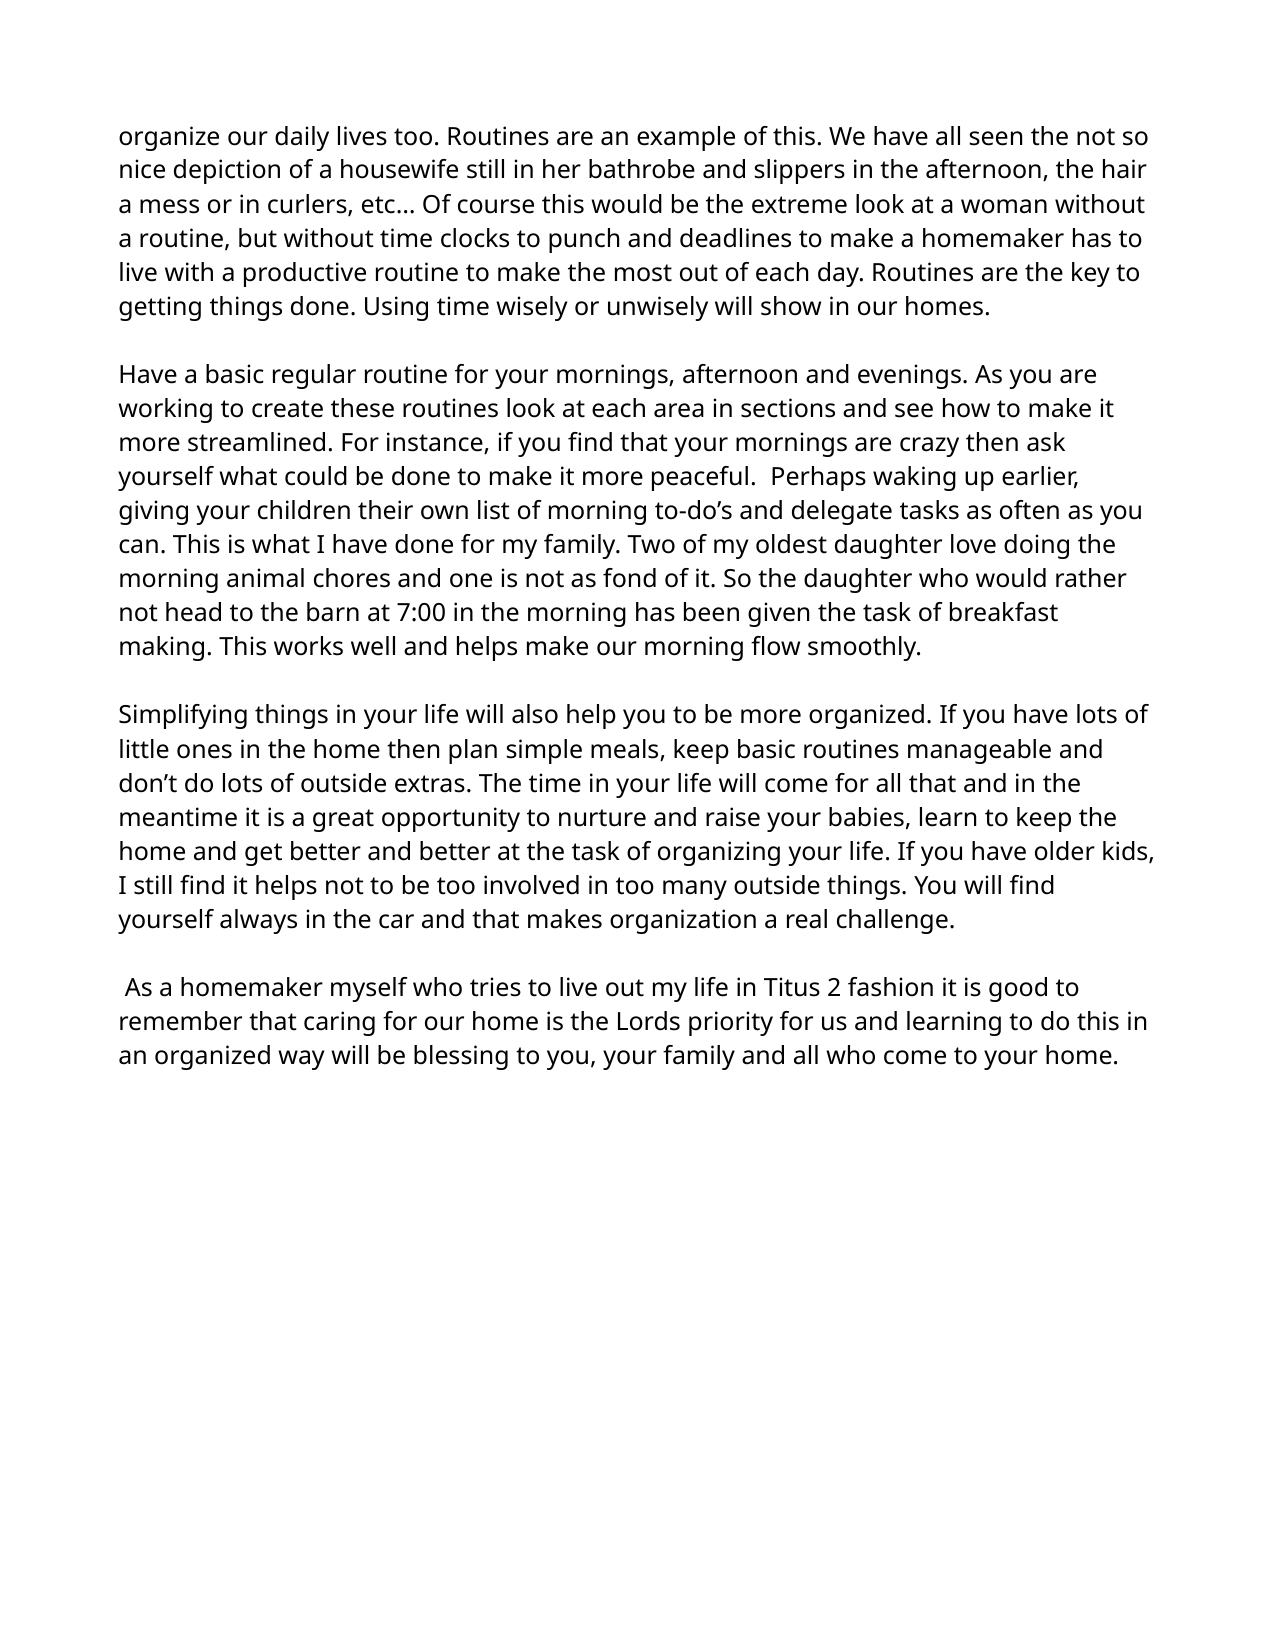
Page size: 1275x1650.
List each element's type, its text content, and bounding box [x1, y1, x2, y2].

text Simplifying things in your life will also help you to be more organized. If you have lots of little ones in the home then plan simple meals, keep basic routines manageable and don’t do lots of outside extras. The time in your life will come for all that and in the meantime it is a great opportunity to nurture and raise your babies, learn to keep the home and get better and better at the task of organizing your life. If you have older kids, I still find it helps not to be too involved in too many outside things. You will find yourself always in the car and that makes organization a real challenge. [118, 697, 1157, 936]
text organize our daily lives too. Routines are an example of this. We have all seen the not so nice depiction of a housewife still in her bathrobe and slippers in the afternoon, the hair a mess or in curlers, etc… Of course this would be the extreme look at a woman without a routine, but without time clocks to punch and deadlines to make a homemaker has to live with a productive routine to make the most out of each day. Routines are the key to getting things done. Using time wisely or unwisely will show in our homes. [118, 118, 1157, 322]
text As a homemaker myself who tries to live out my life in Titus 2 fashion it is good to remember that caring for our home is the Lords priority for us and learning to do this in an organized way will be blessing to you, your family and all who come to your home. [118, 970, 1157, 1072]
text Have a basic regular routine for your mornings, afternoon and evenings. As you are working to create these routines look at each area in sections and see how to make it more streamlined. For instance, if you find that your mornings are crazy then ask yourself what could be done to make it more peaceful. Perhaps waking up earlier, giving your children their own list of morning to-do’s and delegate tasks as often as you can. This is what I have done for my family. Two of my oldest daughter love doing the morning animal chores and one is not as fond of it. So the daughter who would rather not head to the barn at 7:00 in the morning has been given the task of breakfast making. This works well and helps make our morning flow smoothly. [118, 357, 1157, 663]
